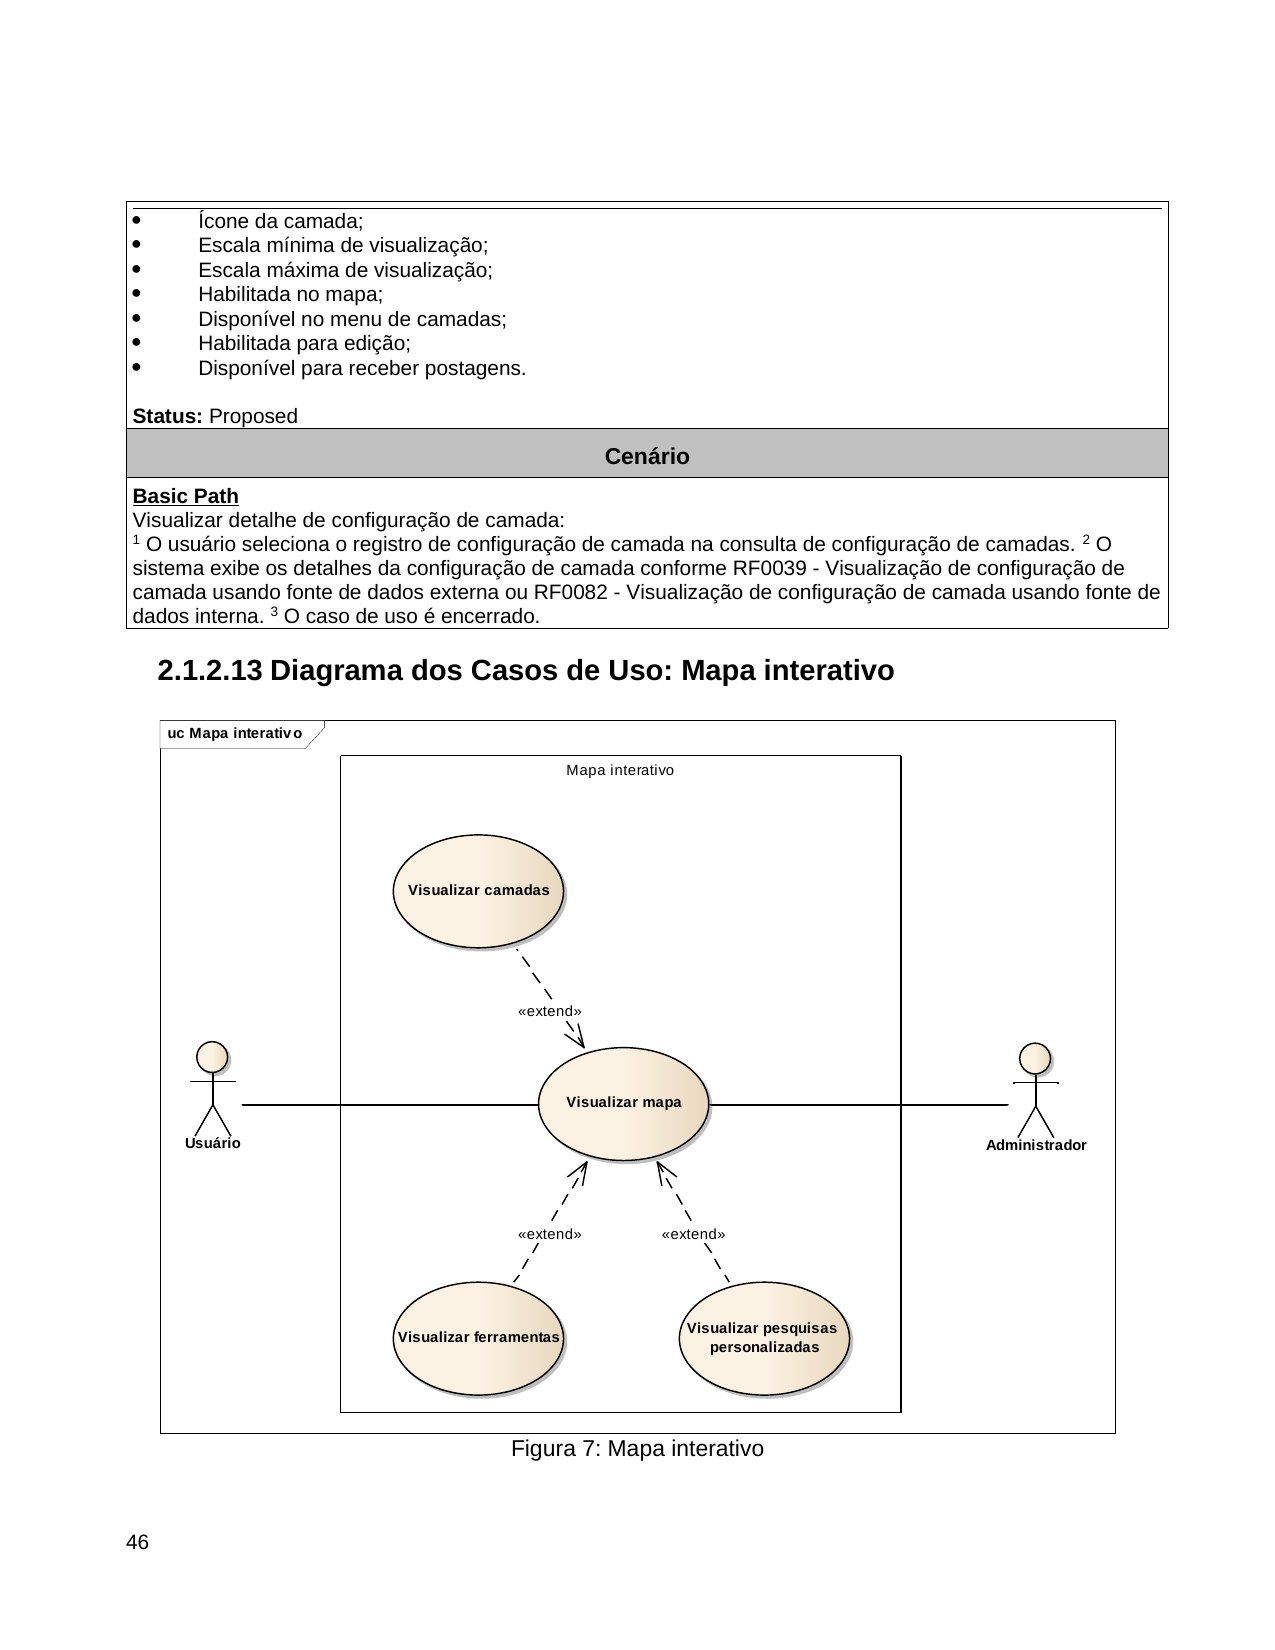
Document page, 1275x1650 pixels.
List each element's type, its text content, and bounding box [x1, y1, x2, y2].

text Figura 7: Mapa interativo [120, 1435, 1155, 1461]
table_cell [127, 202, 1168, 428]
table_cell Nome: RF0082 - Visualização de configuração de camada usando fonte de dados interna Descrição: O sistema deve permitir ao usuário visualizar detalhes de cadastro de uma configuração de camada com os seguintes dados: Fonte de dados geográficos; Grupos de acesso; Grupo de camada; Título da camada; Atributos da camada; Ícone da camada; Escala mínima de visualização; Escala máxima de visualização; Habilitada no mapa; Disponível no menu de camadas; Habilitada para edição; Disponível para receber postagens. Status: Proposed [133, 209, 1162, 428]
table_cell Cenário [127, 429, 1168, 477]
table_cell Basic Path Visualizar detalhe de configuração de camada: 1 O usuário seleciona o registro de configuração de camada na consulta de configuração de camadas. 2 O sistema exibe os detalhes da configuração de camada conforme RF0039 - Visualização de configuração de camada usando fonte de dados externa ou RF0082 - Visualização de configuração de camada usando fonte de dados interna. 3 O caso de uso é encerrado. [127, 478, 1168, 627]
list Diagrama dos Casos de Uso: Mapa interativo [157, 653, 1155, 686]
